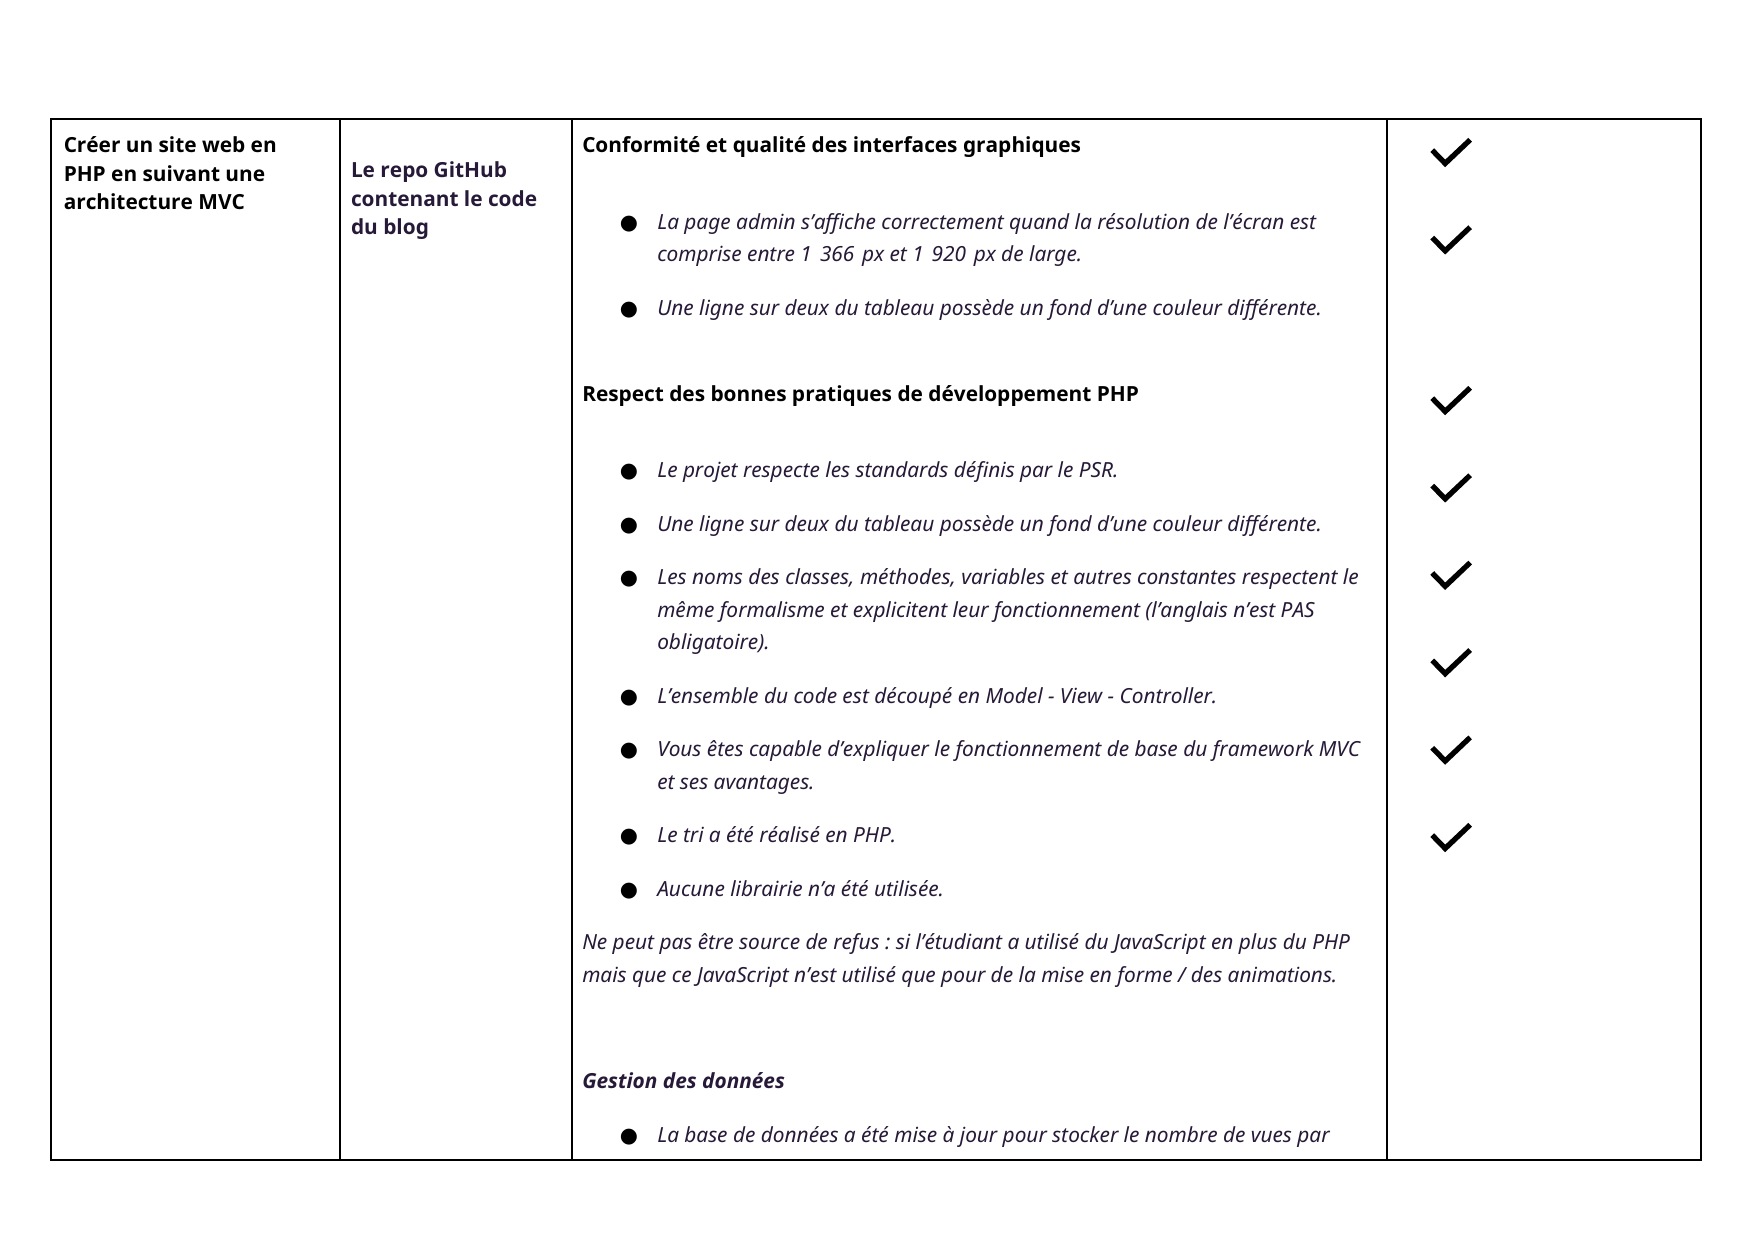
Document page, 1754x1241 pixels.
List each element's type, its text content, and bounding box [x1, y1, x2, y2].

table_header Conformité et qualité des interfaces graphiques La page admin s’affiche correctement quand la résolution de l’écran est comprise entre 1 366 px et 1 920 px de large. Une ligne sur deux du tableau possède un fond d’une couleur différente. Respect des bonnes pratiques de développement PHP Le projet respecte les standards définis par le PSR. Une ligne sur deux du tableau possède un fond d’une couleur différente. Les noms des classes, méthodes, variables et autres constantes respectent le même formalisme et explicitent leur fonctionnement (l’anglais n’est PAS obligatoire). L’ensemble du code est découpé en Model - View - Controller. Vous êtes capable d’expliquer le fonctionnement de base du framework MVC et ses avantages. Le tri a été réalisé en PHP. Aucune librairie n’a été utilisée. Ne peut pas être source de refus : si l’étudiant a utilisé du JavaScript en plus du PHP mais que ce JavaScript n’est utilisé que pour de la mise en forme / des animations. Gestion des données La base de données a été mise à jour pour stocker le nombre de vues par page. Vous savez justifier votre choix pour stocker ces données (il est attendu d’ajouter simplement un champ int dans la table des articles, mais d’autres choix plus complexes, avec une nouvelle table, peuvent être acceptés aussi s’ils sont justifiés et exploités). Les requêtes sont préparées (injection SQL impossible). Respect des demandes Toutes les informations demandées sont présentes sur la page de monitoring. Le tri est présent sur les quatres colonnes : Titre Date de publication Nombre de vues Nombre de commentaires Le tri peut être croissant ou décroissant sur chaque colonne. Il est possible de supprimer n’importe quel commentaire facilement. [573, 120, 1386, 1159]
table_header [1388, 120, 1700, 1159]
table_header Créer un site web en PHP en suivant une architecture MVC [52, 120, 339, 1159]
table_header Le repo GitHub contenant le code du blog [341, 120, 571, 1159]
